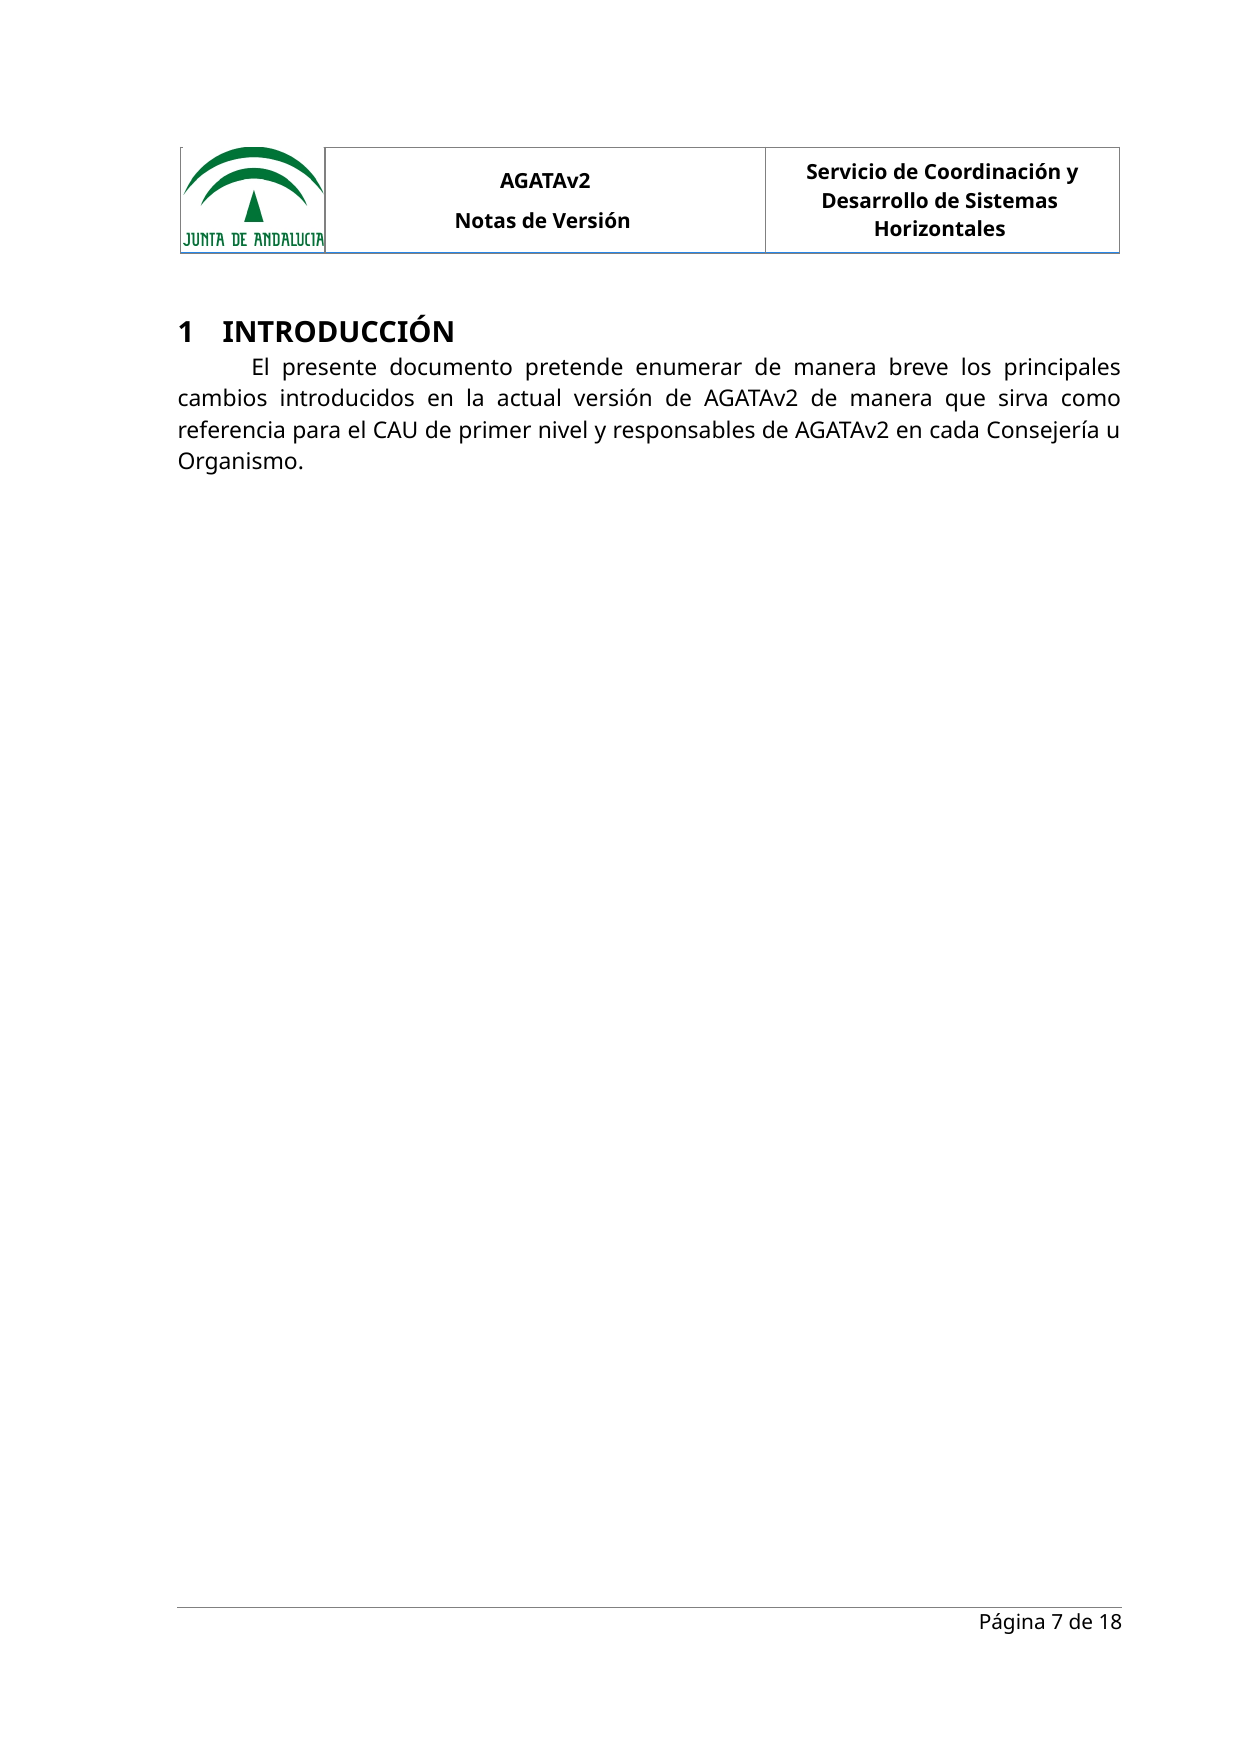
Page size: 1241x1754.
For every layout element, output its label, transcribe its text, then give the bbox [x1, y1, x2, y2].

picture [183, 147, 324, 246]
subtitle INTRODUCCIÓN [177, 311, 1122, 351]
text El presente documento pretende enumerar de manera breve los principales cambios introducidos en la actual versión de AGATAv2 de manera que sirva como referencia para el CAU de primer nivel y responsables de AGATAv2 en cada Consejería u Organismo. [177, 351, 1122, 476]
